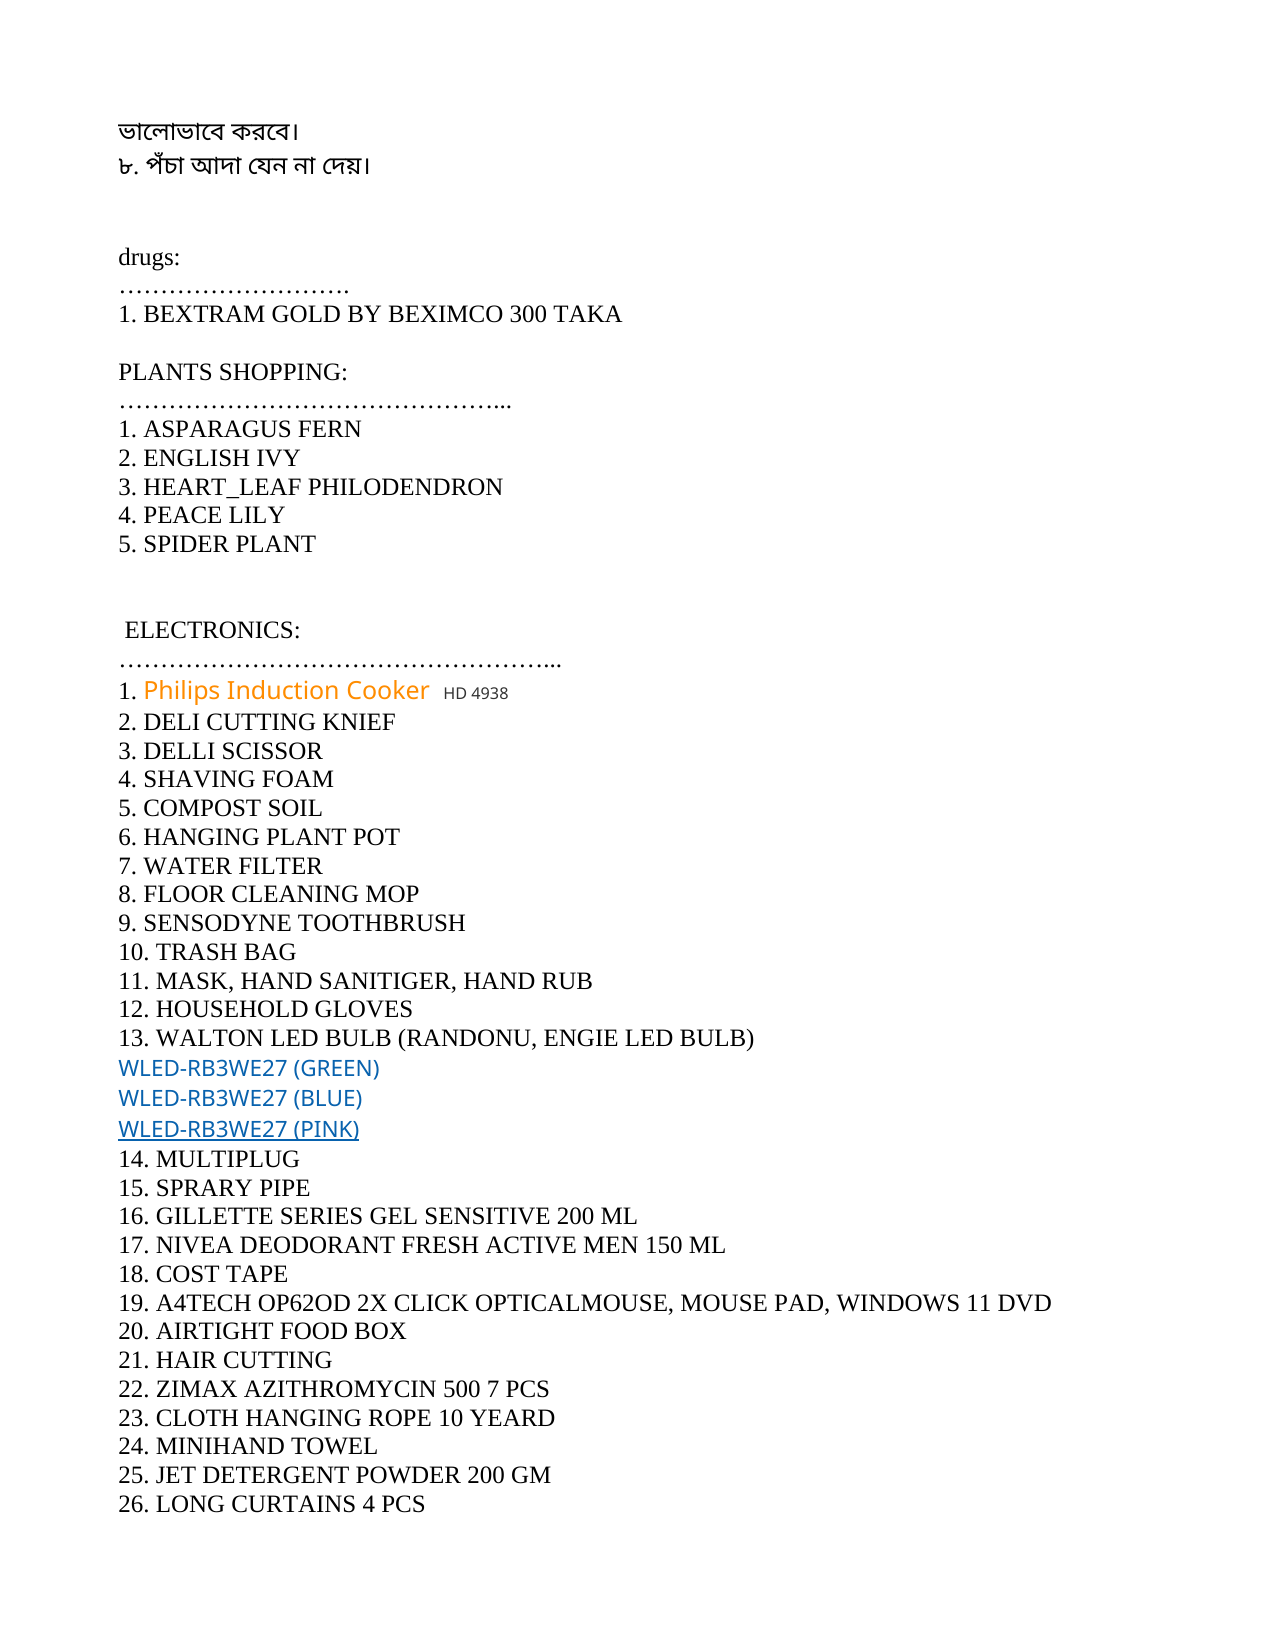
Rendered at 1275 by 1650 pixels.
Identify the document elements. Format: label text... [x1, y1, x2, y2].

text 23. CLOTH HANGING ROPE 10 YEARD [118, 1403, 1157, 1431]
text 2. ENGLISH IVY [118, 443, 1157, 472]
text 17. NIVEA DEODORANT FRESH ACTIVE MEN 150 ML [118, 1230, 1157, 1259]
text 13. WALTON LED BULB (RANDONU, ENGIE LED BULB) [118, 1023, 1157, 1052]
text 5. COMPOST SOIL [118, 793, 1157, 822]
text 21. HAIR CUTTING [118, 1345, 1157, 1374]
text 25. JET DETERGENT POWDER 200 GM [118, 1460, 1157, 1489]
text 12. HOUSEHOLD GLOVES [118, 994, 1157, 1023]
text ……………………………………………... [118, 644, 1157, 673]
text 18. COST TAPE [118, 1259, 1157, 1288]
text ………………………. [118, 271, 1157, 299]
text 3. DELLI SCISSOR [118, 736, 1157, 764]
text PLANTS SHOPPING: [118, 357, 1157, 386]
text 14. MULTIPLUG [118, 1144, 1157, 1173]
text WLED-RB3WE27 (GREEN) [118, 1052, 1157, 1083]
text ৮. পঁচা আদা যেন না দেয়। [118, 151, 1157, 184]
text 1. ASPARAGUS FERN [118, 414, 1157, 443]
text 9. SENSODYNE TOOTHBRUSH [118, 908, 1157, 937]
text 26. LONG CURTAINS 4 PCS [118, 1489, 1157, 1518]
text 1. BEXTRAM GOLD BY BEXIMCO 300 TAKA [118, 299, 1157, 328]
text WLED-RB3WE27 (BLUE) [118, 1083, 1157, 1113]
text 24. MINIHAND TOWEL [118, 1431, 1157, 1460]
text 10. TRASH BAG [118, 937, 1157, 966]
text 3. HEART_LEAF PHILODENDRON [118, 472, 1157, 501]
text 11. MASK, HAND SANITIGER, HAND RUB [118, 966, 1157, 994]
text ELECTRONICS: [118, 616, 1157, 644]
text 16. GILLETTE SERIES GEL SENSITIVE 200 ML [118, 1201, 1157, 1230]
text 22. ZIMAX AZITHROMYCIN 500 7 PCS [118, 1374, 1157, 1403]
text 2. DELI CUTTING KNIEF [118, 707, 1157, 736]
text 7. WATER FILTER [118, 851, 1157, 879]
text 4. SHAVING FOAM [118, 764, 1157, 793]
text 5. SPIDER PLANT [118, 529, 1157, 558]
text 1. Philips Induction Cooker HD 4938 [118, 673, 1157, 707]
text WLED-RB3WE27 (PINK) [118, 1113, 1157, 1144]
text ভালোভাবে করবে। [118, 118, 1157, 151]
text 19. A4TECH OP62OD 2X CLICK OPTICALMOUSE, MOUSE PAD, WINDOWS 11 DVD [118, 1288, 1157, 1316]
text 4. PEACE LILY [118, 501, 1157, 529]
text 20. AIRTIGHT FOOD BOX [118, 1316, 1157, 1345]
text 6. HANGING PLANT POT [118, 822, 1157, 851]
text 15. SPRARY PIPE [118, 1173, 1157, 1201]
text ………………………………………... [118, 386, 1157, 414]
text 8. FLOOR CLEANING MOP [118, 879, 1157, 908]
text drugs: [118, 242, 1157, 271]
